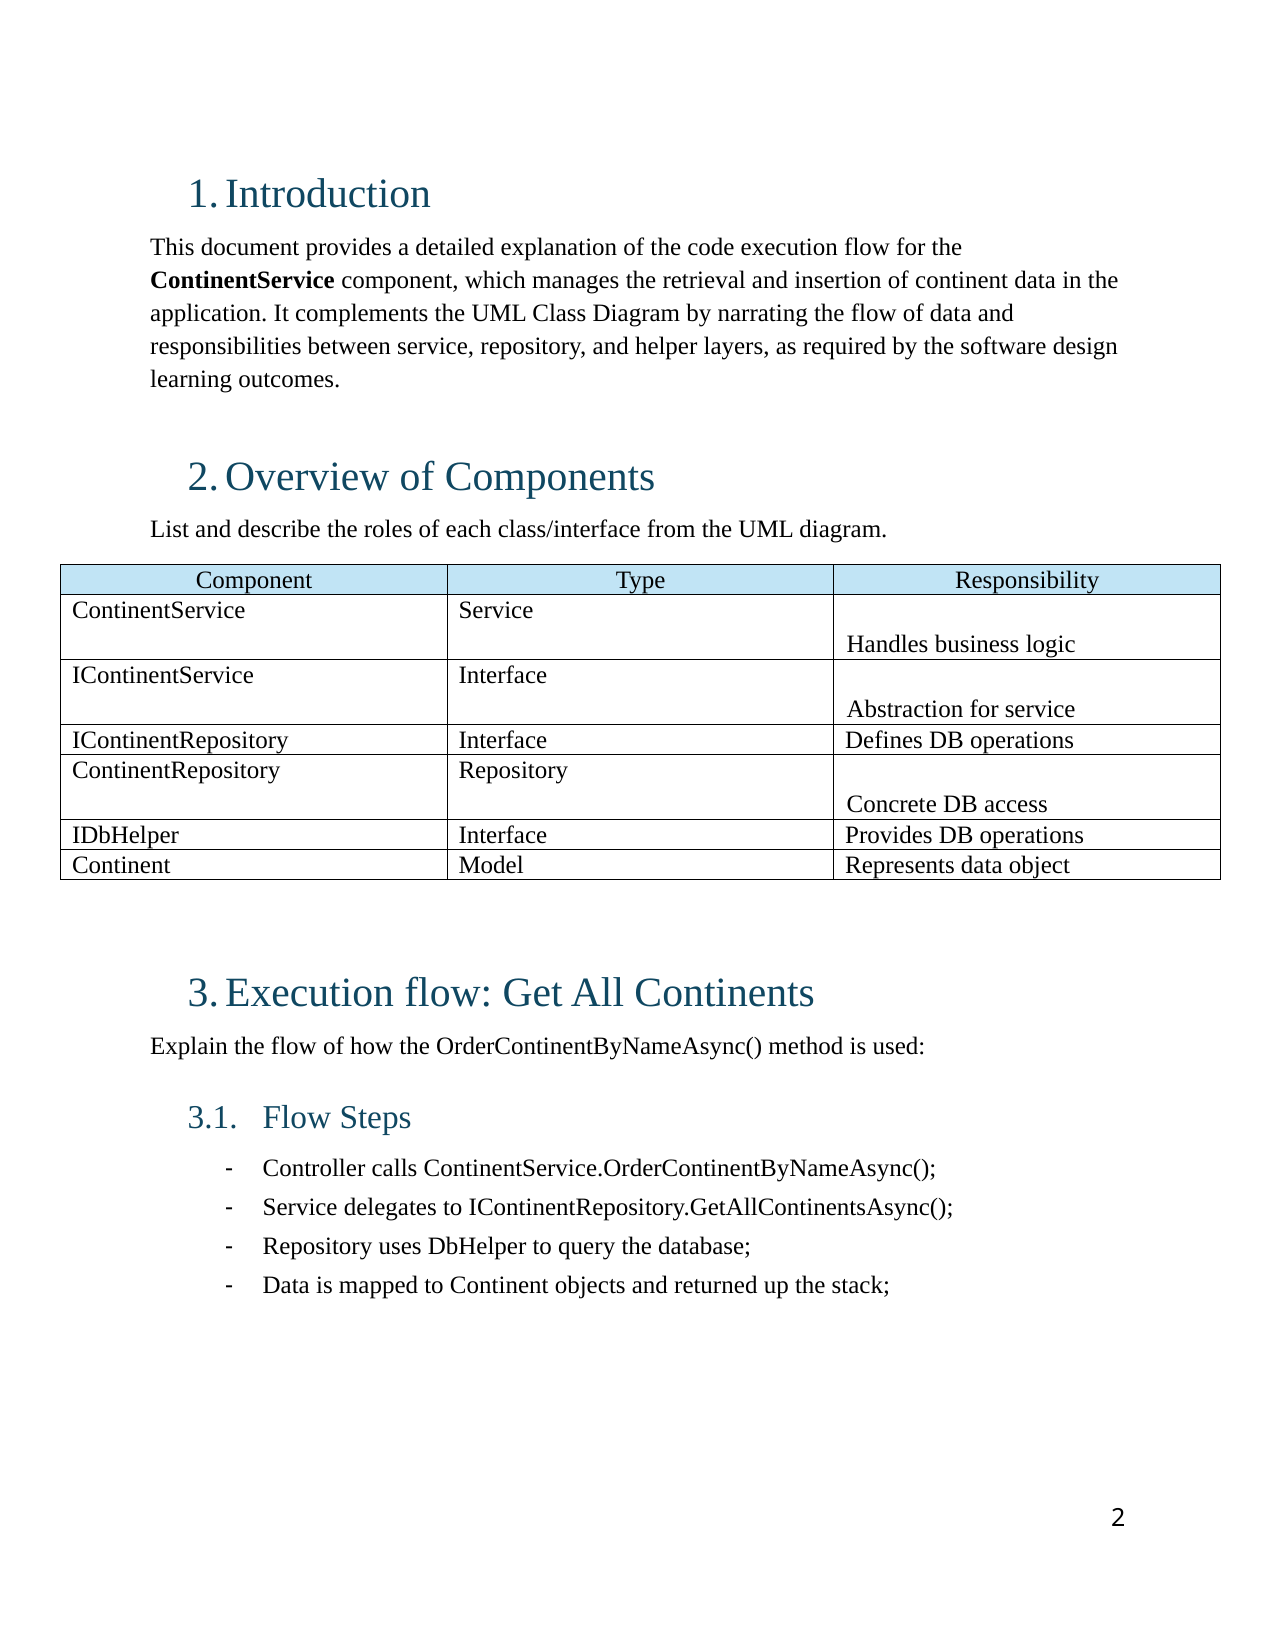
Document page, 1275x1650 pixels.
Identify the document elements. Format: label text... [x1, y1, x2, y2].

table_cell ContinentService [61, 595, 447, 659]
table_cell IDbHelper [61, 820, 447, 849]
table_cell [834, 755, 845, 819]
table_cell Repository [448, 755, 833, 819]
table_cell [855, 660, 1220, 724]
list Service delegates to IContinentRepository.GetAllContinentsAsync(); [225, 1189, 1125, 1223]
text Explain the flow of how the OrderContinentByNameAsync() method is used: [150, 1031, 1125, 1060]
subtitle Flow Steps [187, 1097, 1125, 1136]
subtitle Overview of Components [187, 451, 1125, 499]
table_header Component [61, 565, 447, 594]
table_header Abstraction for service [845, 692, 1083, 724]
table_header Handles business logic [845, 627, 1083, 659]
table_header [845, 660, 855, 692]
table_cell Service [448, 595, 833, 659]
table_cell Represents data object [834, 850, 1220, 879]
table_header [845, 595, 855, 627]
table_header Concrete DB access [845, 787, 1056, 819]
table_cell Interface [448, 725, 833, 754]
table_cell [855, 755, 1220, 819]
table_cell ContinentRepository [61, 755, 447, 819]
table_cell Continent [61, 850, 447, 879]
table_cell Interface [448, 820, 833, 849]
table_cell IContinentRepository [61, 725, 447, 754]
table_header [845, 755, 855, 787]
table_cell Defines DB operations [834, 725, 1220, 754]
table_cell Interface [448, 660, 833, 724]
table_cell Model [448, 850, 833, 879]
table_cell IContinentService [61, 660, 447, 724]
table_cell Provides DB operations [834, 820, 1220, 849]
list Controller calls ContinentService.OrderContinentByNameAsync(); [225, 1150, 1125, 1184]
table_cell [834, 660, 845, 724]
text This document provides a detailed explanation of the code execution flow for the ContinentService component, which manages the retrieval and insertion of continent data in the application. It complements the UML Class Diagram by narrating the flow of data and responsibilities between service, repository, and helper layers, as required by the software design learning outcomes. [150, 232, 1125, 393]
table_header Responsibility [834, 565, 1220, 594]
table_header Type [448, 565, 833, 594]
subtitle Introduction [187, 168, 1125, 216]
text List and describe the roles of each class/interface from the UML diagram. [150, 514, 1125, 543]
table_cell [855, 595, 1220, 659]
table_cell [834, 595, 845, 659]
list Repository uses DbHelper to query the database; [225, 1228, 1125, 1262]
list Data is mapped to Continent objects and returned up the stack; [225, 1267, 1125, 1301]
subtitle Execution flow: Get All Continents [187, 967, 1125, 1015]
